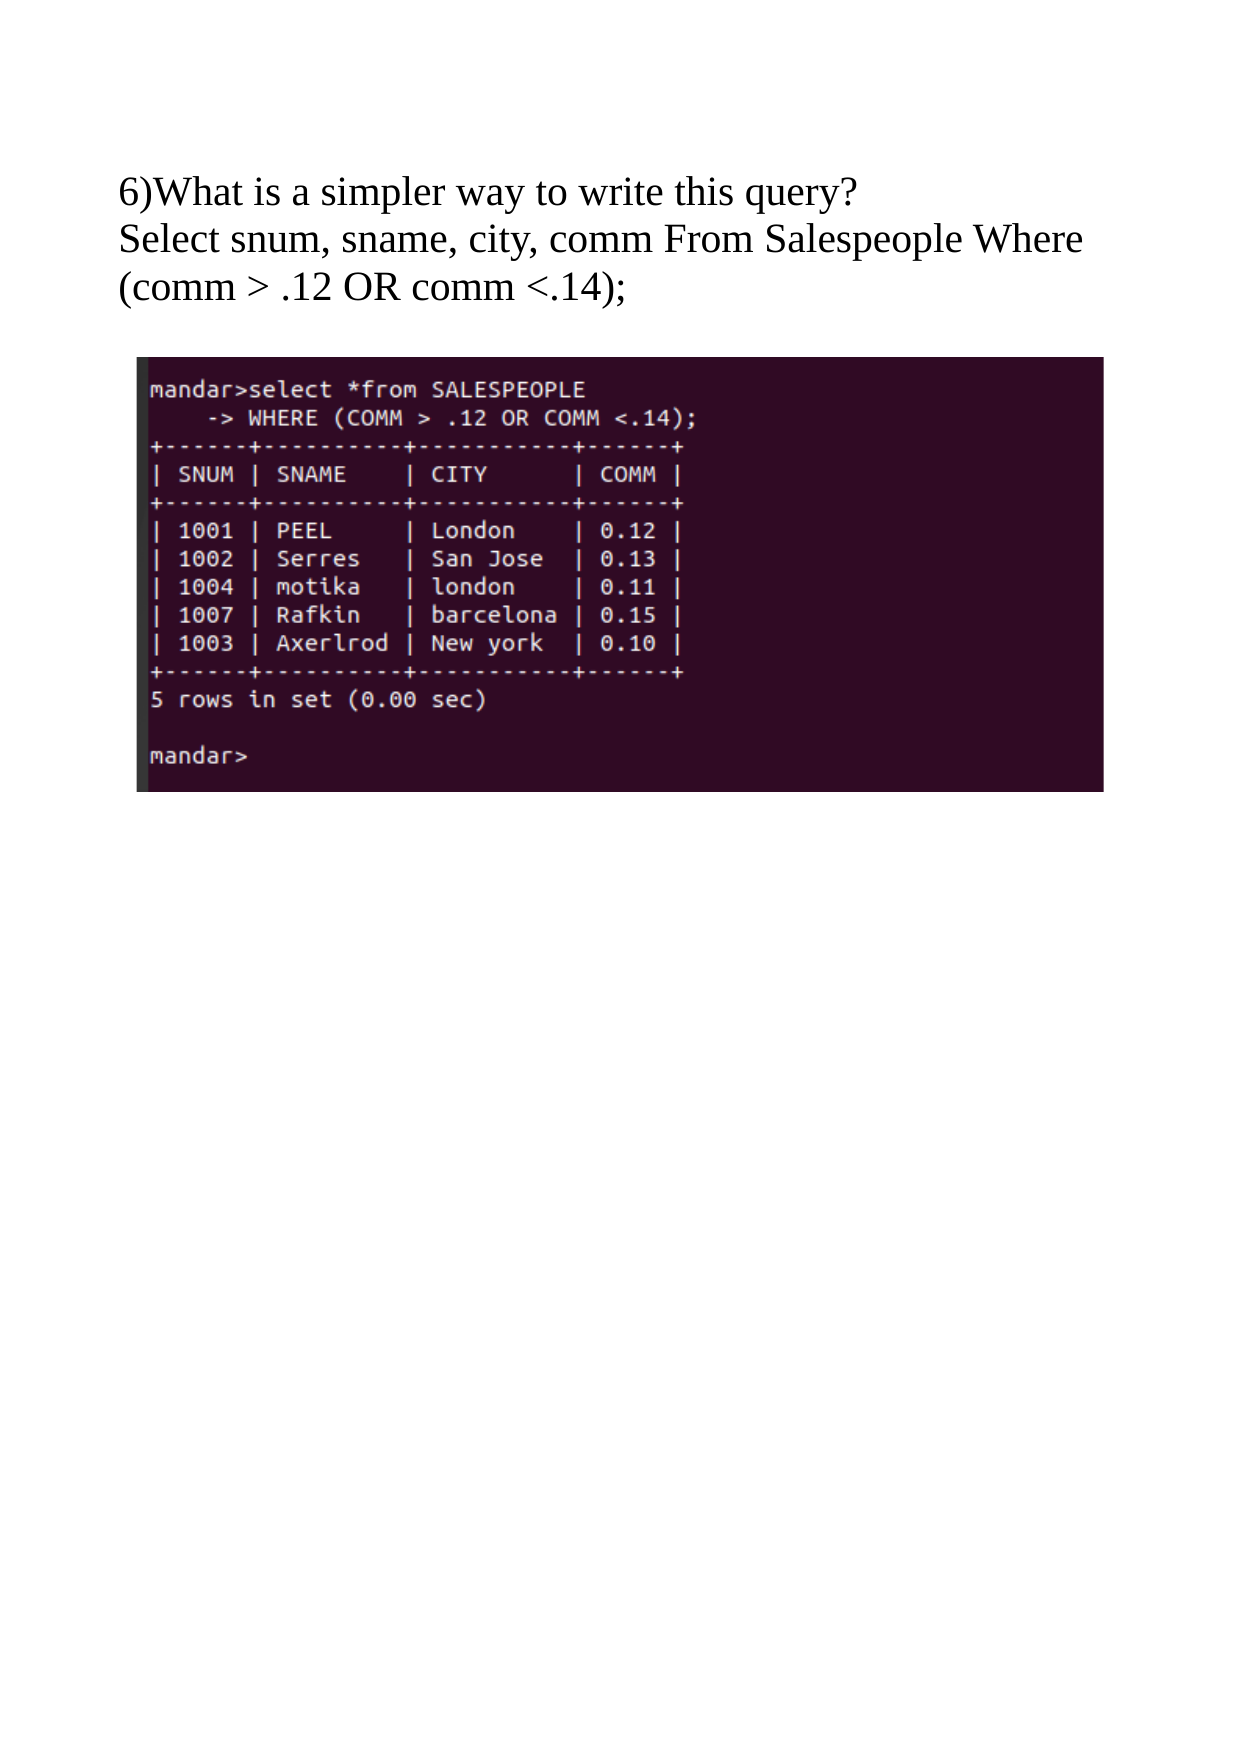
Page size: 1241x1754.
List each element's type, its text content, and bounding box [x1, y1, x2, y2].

text 6)What is a simpler way to write this query? [118, 166, 1122, 214]
picture [136, 357, 1104, 792]
text (comm > .12 OR comm <.14); [118, 262, 1122, 310]
text Select snum, sname, city, comm From Salespeople Where [118, 214, 1122, 262]
